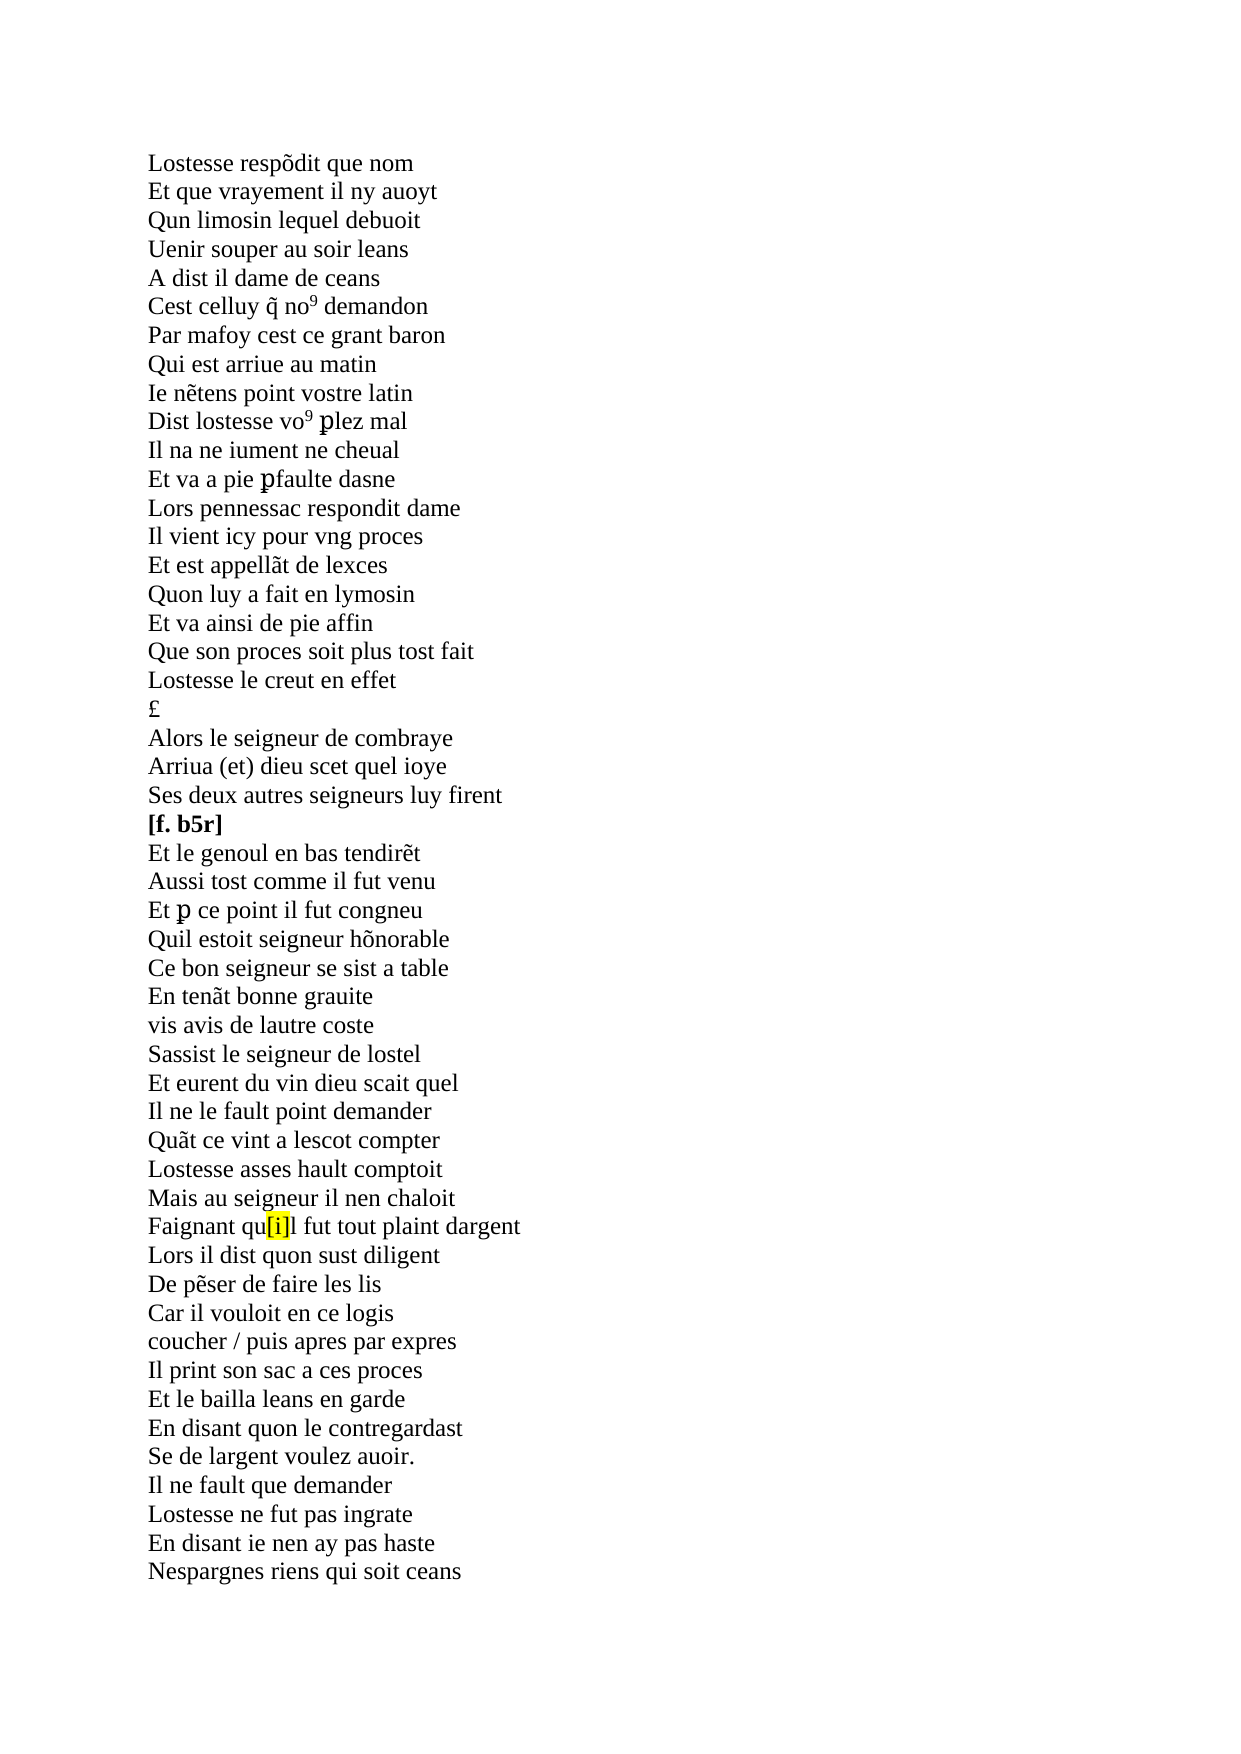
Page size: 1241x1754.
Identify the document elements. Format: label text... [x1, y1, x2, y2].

text Et ꝑ ce point il fut congneu [148, 895, 1093, 924]
text Lostesse le creut en effet [148, 665, 1093, 694]
text Lostesse ne fut pas ingrate [148, 1499, 1093, 1528]
text Uenir souper au soir leans [148, 234, 1093, 263]
text En disant quon le contregardast [148, 1413, 1093, 1441]
text Ce bon seigneur se sist a table [148, 953, 1093, 981]
text Il vient icy pour vng proces [148, 521, 1093, 550]
text Par mafoy cest ce grant baron [148, 320, 1093, 349]
text En disant ie nen ay pas haste [148, 1528, 1093, 1556]
text A dist il dame de ceans [148, 263, 1093, 291]
text Il print son sac a ces proces [148, 1355, 1093, 1384]
text Ie nẽtens point vostre latin [148, 378, 1093, 406]
text Ses deux autres seigneurs luy firent [148, 780, 1093, 809]
text £ [148, 694, 1093, 723]
text Cest celluy q̃ no9 demandon [148, 291, 1093, 320]
text Il ne le fault point demander [148, 1096, 1093, 1125]
text [f. b5r] [148, 809, 1093, 838]
text Quon luy a fait en lymosin [148, 579, 1093, 608]
text Alors le seigneur de combraye [148, 723, 1093, 751]
text Faignant qu[i]l fut tout plaint dargent [148, 1211, 1093, 1240]
text Car il vouloit en ce logis [148, 1298, 1093, 1326]
text Et eurent du vin dieu scait quel [148, 1068, 1093, 1096]
text Et le bailla leans en garde [148, 1384, 1093, 1413]
text Quil estoit seigneur hõnorable [148, 924, 1093, 953]
text Dist lostesse vo9 ꝑlez mal [148, 406, 1093, 435]
text Et va ainsi de pie affin [148, 608, 1093, 636]
text Lostesse respõdit que nom [148, 148, 1093, 176]
text coucher / puis apres par expres [148, 1326, 1093, 1355]
text Il na ne iument ne cheual [148, 435, 1093, 464]
text Qui est arriue au matin [148, 349, 1093, 378]
text Lostesse asses hault comptoit [148, 1154, 1093, 1183]
text Arriua (et) dieu scet quel ioye [148, 751, 1093, 780]
text Et est appellãt de lexces [148, 550, 1093, 579]
text Nespargnes riens qui soit ceans [148, 1556, 1093, 1585]
text Et le genoul en bas tendirẽt [148, 838, 1093, 866]
text vis avis de lautre coste [148, 1010, 1093, 1039]
text En tenãt bonne grauite [148, 981, 1093, 1010]
text Aussi tost comme il fut venu [148, 866, 1093, 895]
text Mais au seigneur il nen chaloit [148, 1183, 1093, 1211]
text Lors il dist quon sust diligent [148, 1240, 1093, 1269]
text Il ne fault que demander [148, 1470, 1093, 1499]
text Qun limosin lequel debuoit [148, 205, 1093, 234]
text Et que vrayement il ny auoyt [148, 176, 1093, 205]
text Que son proces soit plus tost fait [148, 636, 1093, 665]
text Quãt ce vint a lescot compter [148, 1125, 1093, 1154]
text De pẽser de faire les lis [148, 1269, 1093, 1298]
text Sassist le seigneur de lostel [148, 1039, 1093, 1068]
text Et va a pie ꝑfaulte dasne [148, 464, 1093, 493]
text Se de largent voulez auoir. [148, 1441, 1093, 1470]
text Lors pennessac respondit dame [148, 493, 1093, 521]
